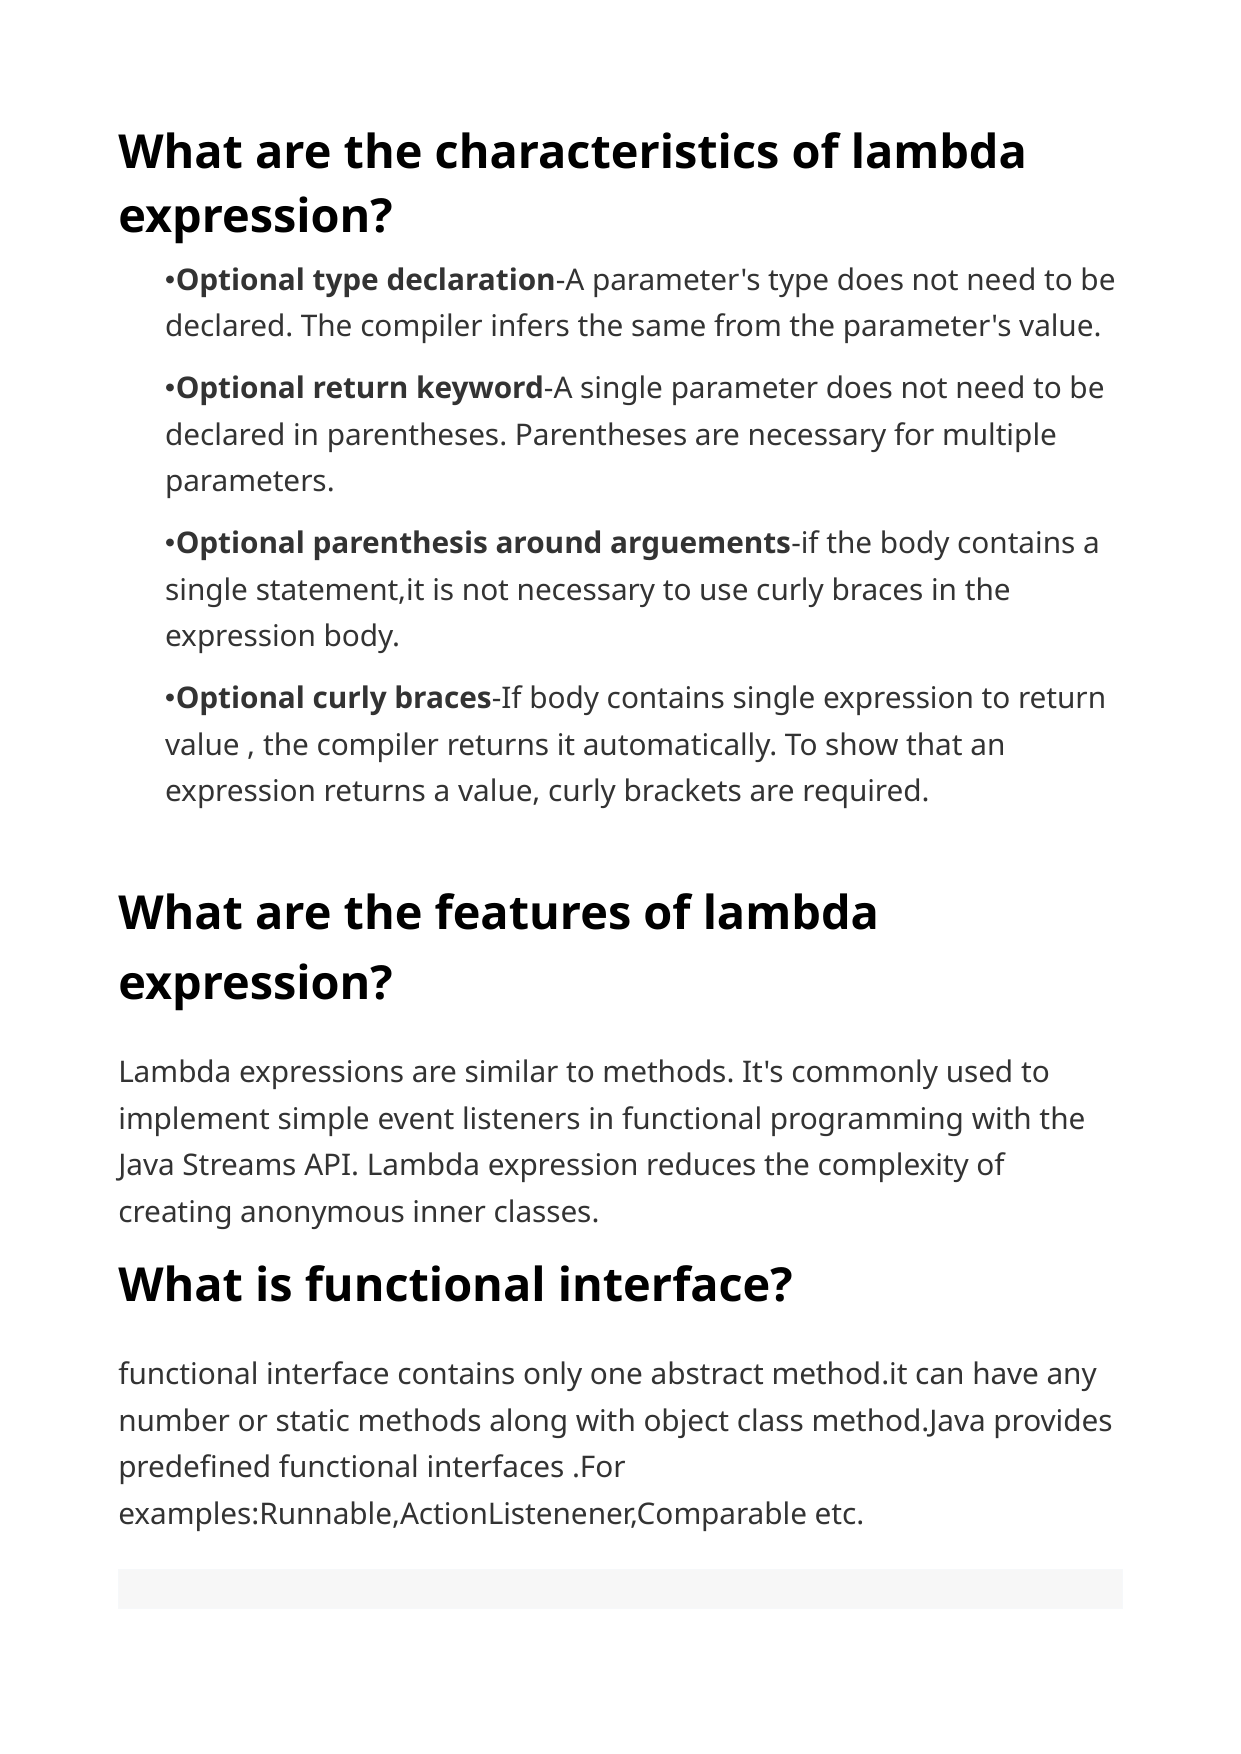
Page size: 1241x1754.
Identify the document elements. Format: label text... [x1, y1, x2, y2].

text Lambda expressions are similar to methods. It's commonly used to implement simple event listeners in functional programming with the Java Streams API. Lambda expression reduces the complexity of creating anonymous inner classes. [118, 1051, 1122, 1231]
text functional interface contains only one abstract method.it can have any number or static methods along with object class method.Java provides predefined functional interfaces .For examples:Runnable,ActionListenener,Comparable etc. [118, 1353, 1122, 1533]
list Optional type declaration-A parameter's type does not need to be declared. The compiler infers the same from the parameter's value. [118, 258, 1122, 345]
subtitle What are the features of lambda expression? [118, 879, 1122, 1013]
list Optional parenthesis around arguements-if the body contains a single statement,it is not necessary to use curly braces in the expression body. [118, 522, 1122, 655]
list Optional curly braces-If body contains single expression to return value , the compiler returns it automatically. To show that an expression returns a value, curly brackets are required. [118, 677, 1122, 810]
subtitle What are the characteristics of lambda expression? [118, 118, 1122, 246]
subtitle What is functional interface? [118, 1252, 1122, 1315]
list Optional return keyword-A single parameter does not need to be declared in parentheses. Parentheses are necessary for multiple parameters. [118, 367, 1122, 500]
